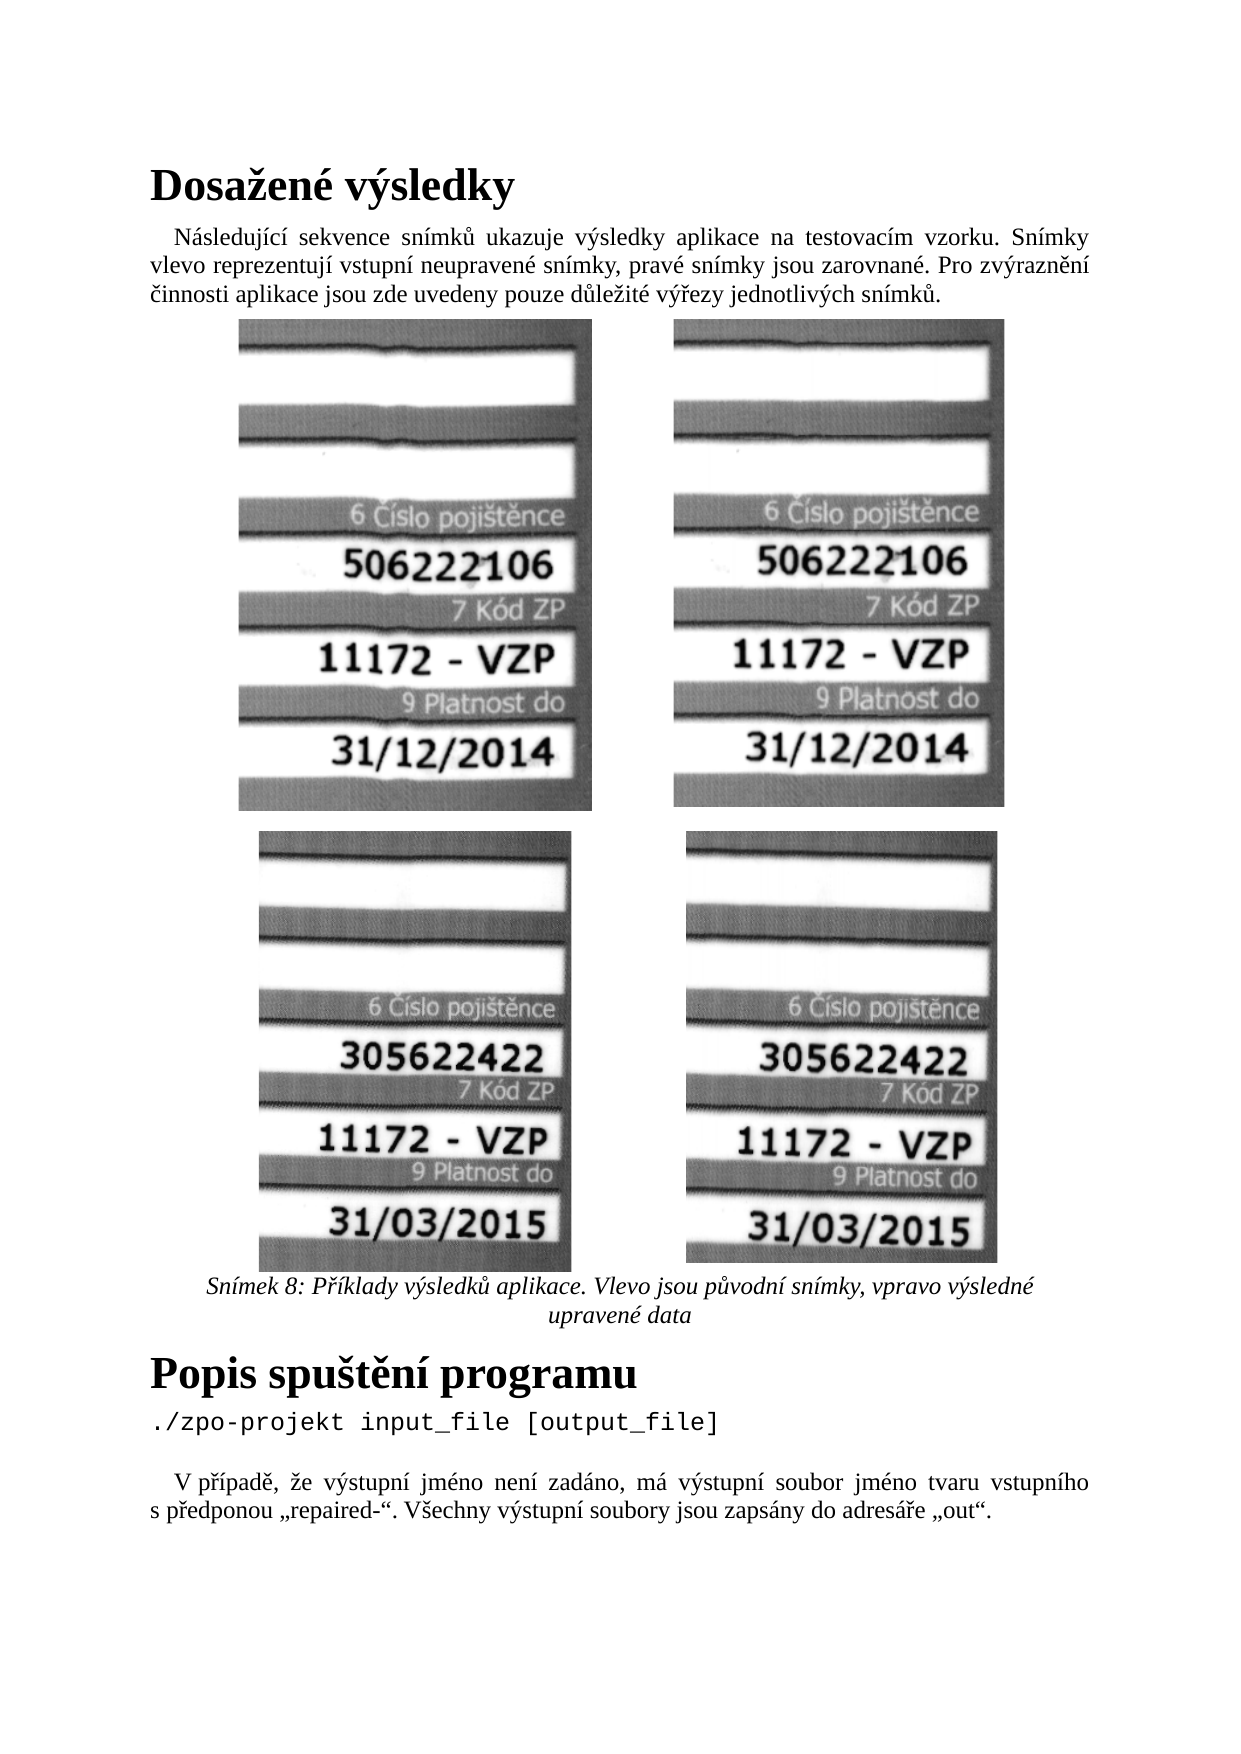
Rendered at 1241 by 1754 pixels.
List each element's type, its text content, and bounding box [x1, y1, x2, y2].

text ./zpo-projekt input_file [output_file] [150, 1410, 1090, 1438]
picture [238, 319, 592, 811]
text Následující sekvence snímků ukazuje výsledky aplikace na testovacím vzorku. Snímky vlevo reprezentují vstupní neupravené snímky, pravé snímky jsou zarovnané. Pro zvýraznění činnosti aplikace jsou zde uvedeny pouze důležité výřezy jednotlivých snímků. [150, 222, 1090, 308]
text Snímek 8: Příklady výsledků aplikace. Vlevo jsou původní snímky, vpravo výsledné upravené data [186, 332, 1056, 1329]
picture [673, 319, 1005, 807]
text V případě, že výstupní jméno není zadáno, má výstupní soubor jméno tvaru vstupního s předponou „repaired-“. Všechny výstupní soubory jsou zapsány do adresáře „out“. [150, 1467, 1090, 1524]
subtitle Popis spuštění programu [150, 315, 1090, 1398]
picture [258, 831, 572, 1272]
picture [686, 831, 998, 1263]
subtitle Dosažené výsledky [150, 157, 1090, 210]
